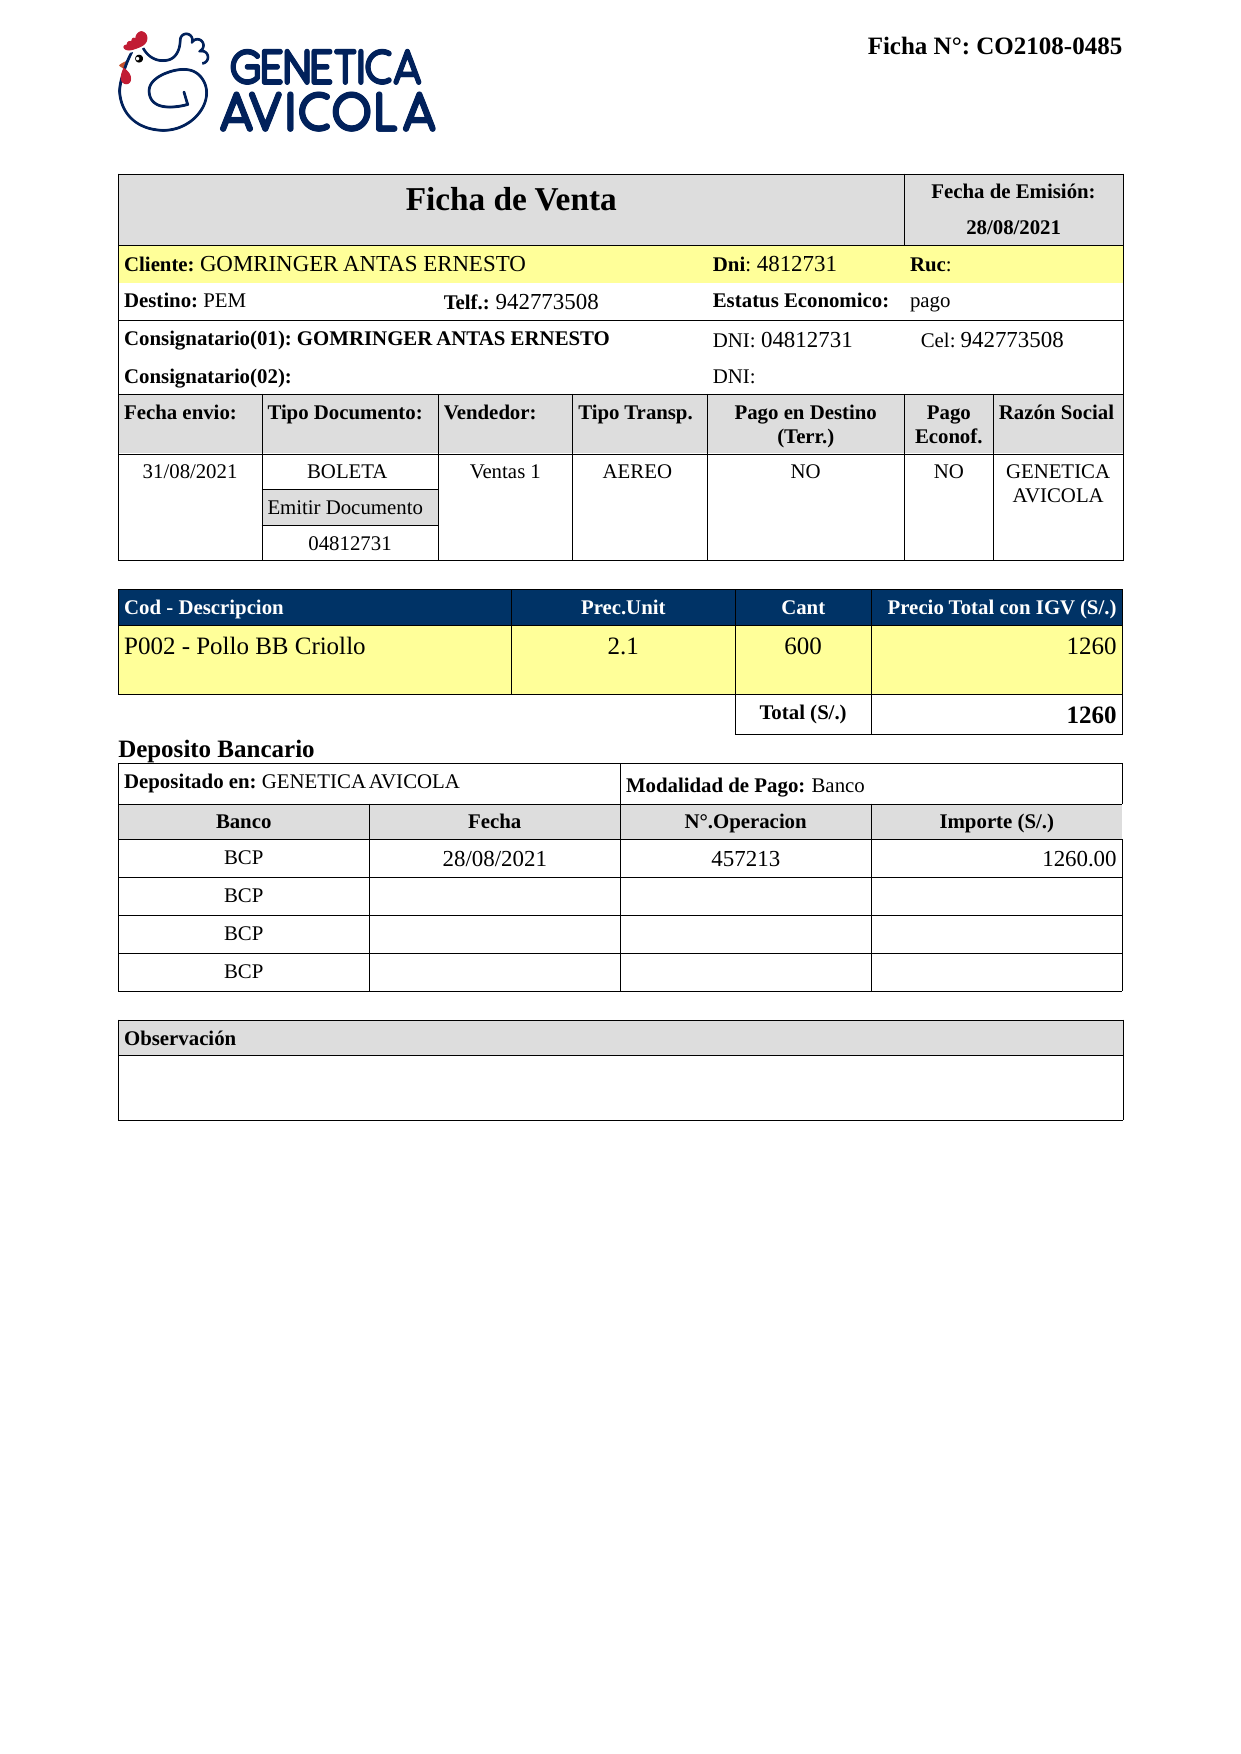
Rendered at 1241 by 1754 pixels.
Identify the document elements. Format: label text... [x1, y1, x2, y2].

table_cell [872, 878, 1122, 915]
table_cell Ruc: [904, 246, 1123, 283]
table_cell Fecha envio: [119, 395, 262, 453]
table_cell P002 - Pollo BB Criollo [119, 626, 511, 694]
table_cell [621, 878, 871, 915]
table_cell Tipo Documento: [263, 395, 438, 453]
table_cell 1260 [872, 695, 1122, 734]
table_cell Consignatario(01): GOMRINGER ANTAS ERNESTO [119, 321, 707, 358]
table_cell 31/08/2021 [119, 455, 262, 560]
table_cell BCP [119, 916, 369, 953]
table_cell Fecha [370, 805, 620, 839]
table_cell 1260 [872, 626, 1122, 694]
table_cell [370, 878, 620, 915]
table_cell 457213 [621, 840, 871, 877]
table_cell BCP [119, 954, 369, 991]
table_cell Importe (S/.) [872, 805, 1122, 839]
table_cell [621, 954, 871, 991]
table_cell BCP [119, 878, 369, 915]
table_cell Tipo Transp. [573, 395, 707, 453]
table_cell BCP [119, 840, 369, 877]
table_cell 600 [736, 626, 871, 694]
table_cell NO [708, 455, 904, 560]
table_cell Pago Econof. [905, 395, 993, 453]
table_cell [119, 1056, 1123, 1119]
table_cell [872, 954, 1122, 991]
table_header Prec.Unit [512, 590, 735, 625]
table_cell [370, 916, 620, 953]
table_cell Banco [119, 805, 369, 839]
table_header Cod - Descripcion [119, 590, 511, 625]
table_cell Emitir Documento [263, 490, 438, 525]
table_cell [872, 916, 1122, 953]
table_cell Vendedor: [439, 395, 572, 453]
picture [118, 31, 436, 132]
table_cell 28/08/2021 [370, 840, 620, 877]
table_header Ficha de Venta [119, 175, 904, 245]
table_cell Destino: PEM [119, 283, 438, 320]
table_cell Ventas 1 [439, 455, 572, 560]
table_header Cant [736, 590, 871, 625]
table_cell BOLETA [263, 455, 438, 489]
text Deposito Bancario [118, 734, 1122, 763]
table_cell DNI: 04812731 [707, 321, 915, 358]
table_cell Razón Social [994, 395, 1123, 453]
table_cell Total (S/.) [736, 695, 871, 734]
table_cell Telf.: 942773508 [438, 283, 707, 320]
table_cell [511, 695, 735, 734]
table_cell 28/08/2021 [905, 209, 1123, 245]
table_cell Pago en Destino (Terr.) [708, 395, 904, 453]
table_cell [370, 954, 620, 991]
table_header Fecha de Emisión: [905, 175, 1123, 209]
table_cell 1260.00 [872, 840, 1122, 877]
table_cell Estatus Economico: [707, 283, 904, 320]
table_header Depositado en: GENETICA AVICOLA [119, 764, 620, 803]
table_cell GENETICA AVICOLA [994, 455, 1123, 560]
table_cell AEREO [573, 455, 707, 560]
table_cell [621, 916, 871, 953]
table_cell 04812731 [263, 526, 438, 560]
table_cell Dni: 4812731 [707, 246, 904, 283]
table_cell NO [905, 455, 993, 560]
table_header Precio Total con IGV (S/.) [872, 590, 1122, 625]
table_cell N°.Operacion [621, 805, 871, 839]
table_cell Cel: 942773508 [915, 321, 1123, 358]
table_cell 2.1 [512, 626, 735, 694]
table_cell [118, 695, 511, 734]
table_cell Cliente: GOMRINGER ANTAS ERNESTO [119, 246, 707, 283]
table_header Observación [119, 1021, 1123, 1055]
table_cell pago [904, 283, 1123, 320]
table_cell DNI: [707, 358, 1123, 394]
table_cell Consignatario(02): [119, 358, 707, 394]
table_header Modalidad de Pago: Banco [621, 764, 1122, 803]
